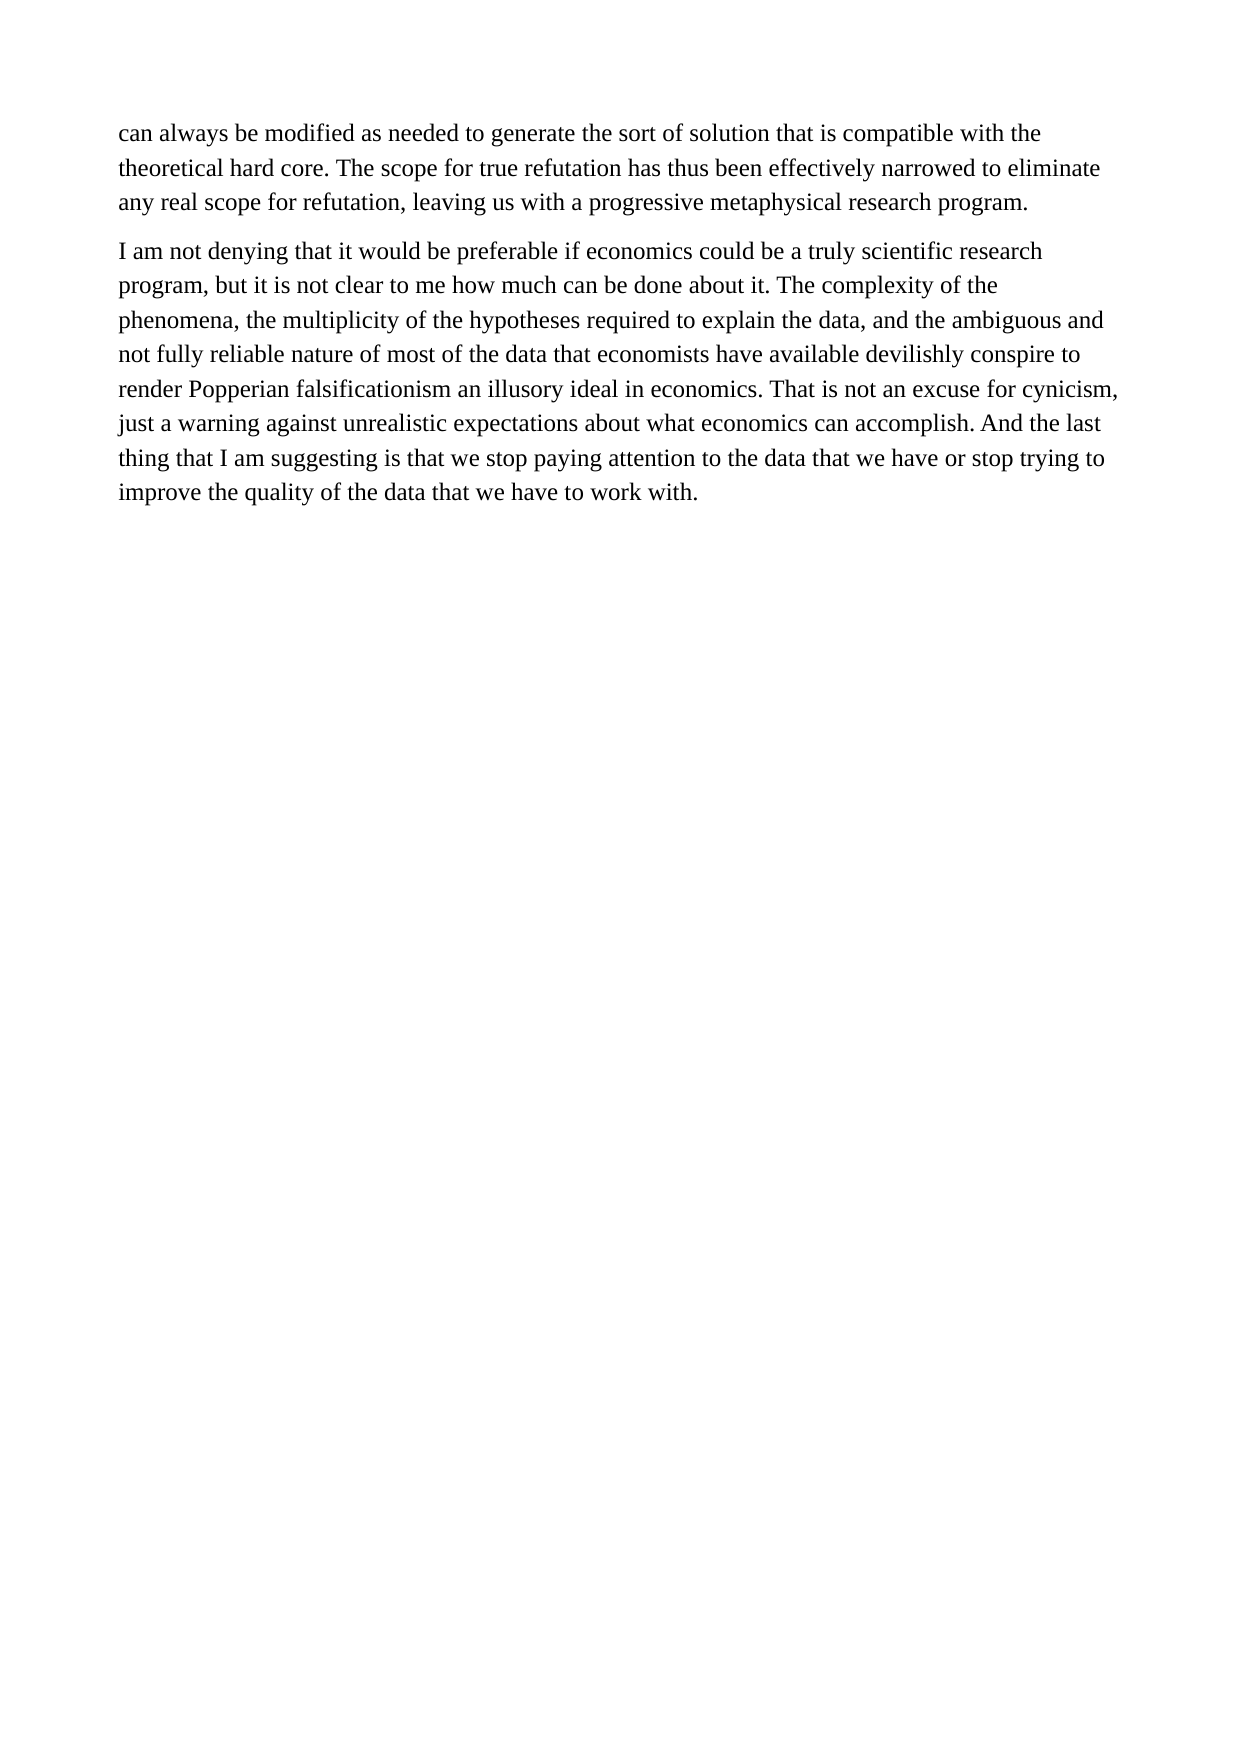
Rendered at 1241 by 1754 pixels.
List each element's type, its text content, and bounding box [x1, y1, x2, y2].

text I am not denying that it would be preferable if economics could be a truly scientific research program, but it is not clear to me how much can be done about it. The complexity of the phenomena, the multiplicity of the hypotheses required to explain the data, and the ambiguous and not fully reliable nature of most of the data that economists have available devilishly conspire to render Popperian falsificationism an illusory ideal in economics. That is not an excuse for cynicism, just a warning against unrealistic expectations about what economics can accomplish. And the last thing that I am suggesting is that we stop paying attention to the data that we have or stop trying to improve the quality of the data that we have to work with. [118, 236, 1122, 506]
text can always be modified as needed to generate the sort of solution that is compatible with the theoretical hard core. The scope for true refutation has thus been effectively narrowed to eliminate any real scope for refutation, leaving us with a progressive metaphysical research program. [118, 118, 1122, 216]
